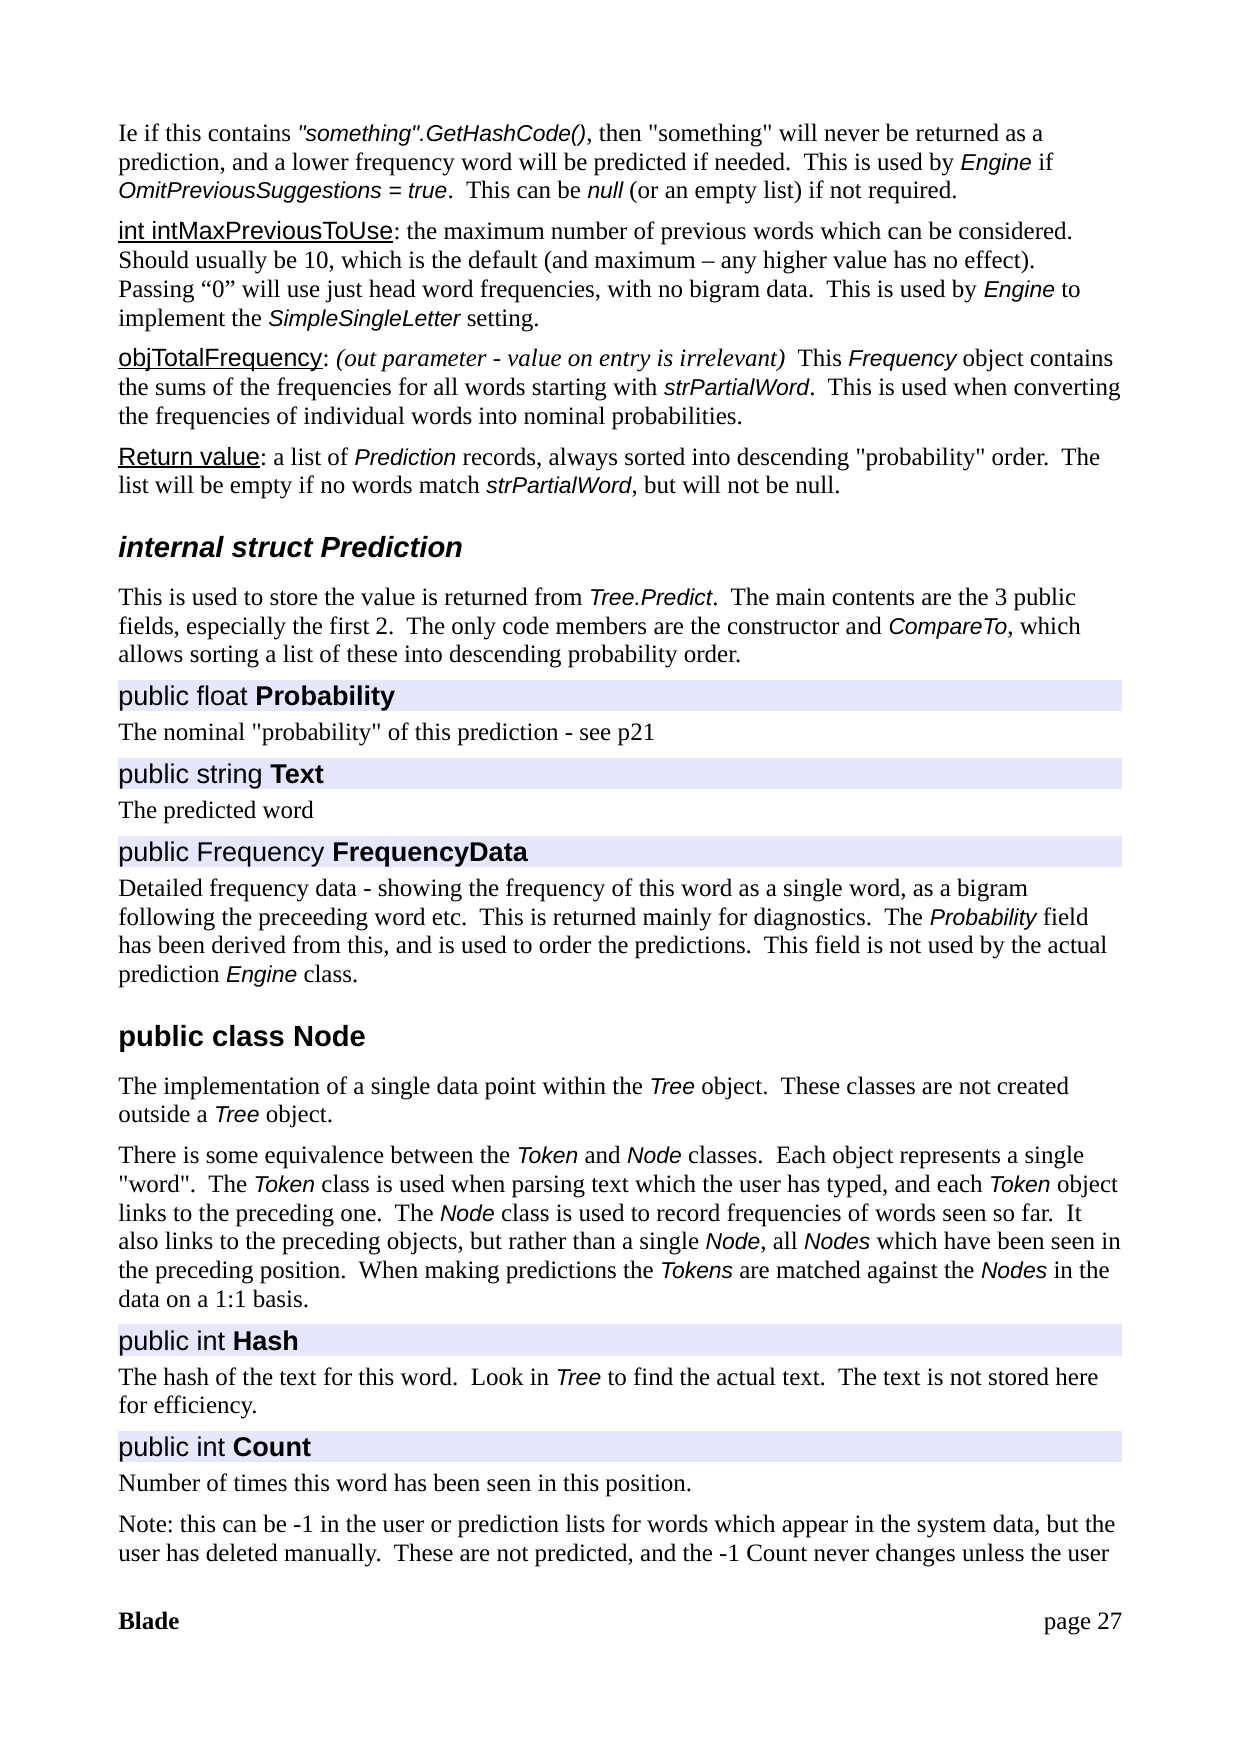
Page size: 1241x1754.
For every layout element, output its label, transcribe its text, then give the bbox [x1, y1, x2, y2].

text Detailed frequency data - showing the frequency of this word as a single word, as a bigram following the preceeding word etc. This is returned mainly for diagnostics. The Probability field has been derived from this, and is used to order the predictions. This field is not used by the actual prediction Engine class. [118, 873, 1122, 988]
text The nominal "probability" of this prediction - see p20 [118, 717, 1122, 746]
text This is used to store the value is returned from Tree.Predict. The main contents are the 3 public fields, especially the first 2. The only code members are the constructor and CompareTo, which allows sorting a list of these into descending probability order. [118, 582, 1122, 668]
subtitle internal struct Prediction [118, 530, 1122, 563]
text The implementation of a single data point within the Tree object. These classes are not created outside a Tree object. [118, 1071, 1122, 1128]
text public int Hash [118, 1324, 1122, 1356]
text public string Text [118, 758, 1122, 789]
text There is some equivalence between the Token and Node classes. Each object represents a single "word". The Token class is used when parsing text which the user has typed, and each Token object links to the preceding one. The Node class is used to record frequencies of words seen so far. It also links to the preceding objects, but rather than a single Node, all Nodes which have been seen in the preceding position. When making predictions the Tokens are matched against the Nodes in the data on a 1:1 basis. [118, 1140, 1122, 1313]
text public float Probability [118, 680, 1122, 711]
text int intMaxPreviousToUse: the maximum number of previous words which can be considered. Should usually be 10, which is the default (and maximum – any higher value has no effect). Passing “0” will use just head word frequencies, with no bigram data. This is used by Engine to implement the SimpleSingleLetter setting. [118, 216, 1122, 331]
text Ie if this contains "something".GetHashCode(), then "something" will never be returned as a prediction, and a lower frequency word will be predicted if needed. This is used by Engine if OmitPreviousSuggestions = true. This can be null (or an empty list) if not required. [118, 118, 1122, 204]
text Return value: a list of Prediction records, always sorted into descending "probability" order. The list will be empty if no words match strPartialWord, but will not be null. [118, 441, 1122, 499]
text objTotalFrequency: (out parameter - value on entry is irrelevant) This Frequency object contains the sums of the frequencies for all words starting with strPartialWord. This is used when converting the frequencies of individual words into nominal probabilities. [118, 343, 1122, 429]
text The predicted word [118, 795, 1122, 824]
text public int Count [118, 1431, 1122, 1462]
text public Frequency FrequencyData [118, 836, 1122, 867]
subtitle public class Node [118, 1019, 1122, 1052]
text Number of times this word has been seen in this position. [118, 1468, 1122, 1497]
text The hash of the text for this word. Look in Tree to find the actual text. The text is not stored here for efficiency. [118, 1362, 1122, 1419]
text Note: this can be -1 in the user or prediction lists for words which appear in the system data, but the user has deleted manually. These are not predicted, and the -1 Count never changes unless the user [118, 1509, 1122, 1566]
